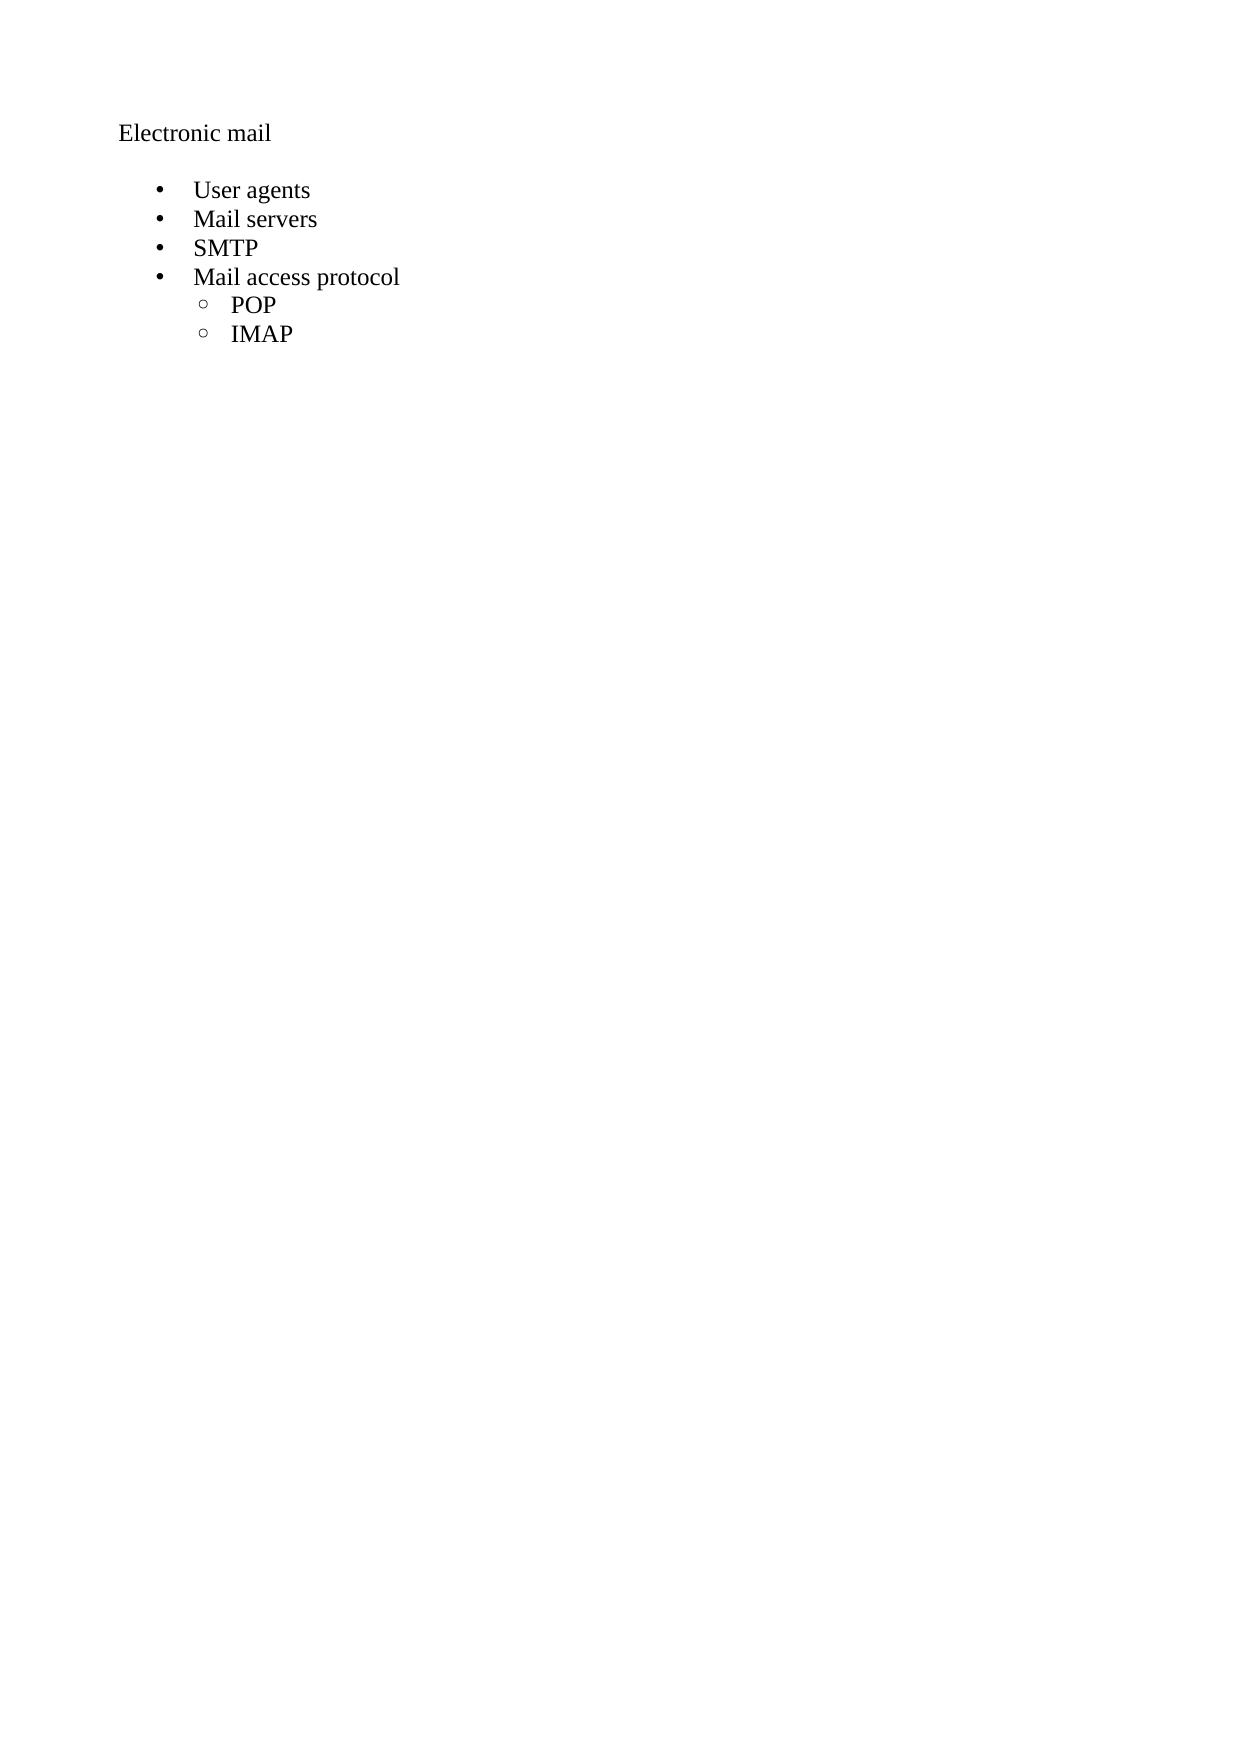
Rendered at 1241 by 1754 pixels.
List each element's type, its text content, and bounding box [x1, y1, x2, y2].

list Mail servers [156, 204, 1122, 233]
list SMTP [156, 233, 1122, 262]
list User agents [156, 176, 1122, 204]
list POP [193, 291, 1122, 319]
list IMAP [193, 319, 1122, 348]
list Mail access protocol [156, 262, 1122, 291]
text Electronic mail [118, 118, 1122, 147]
